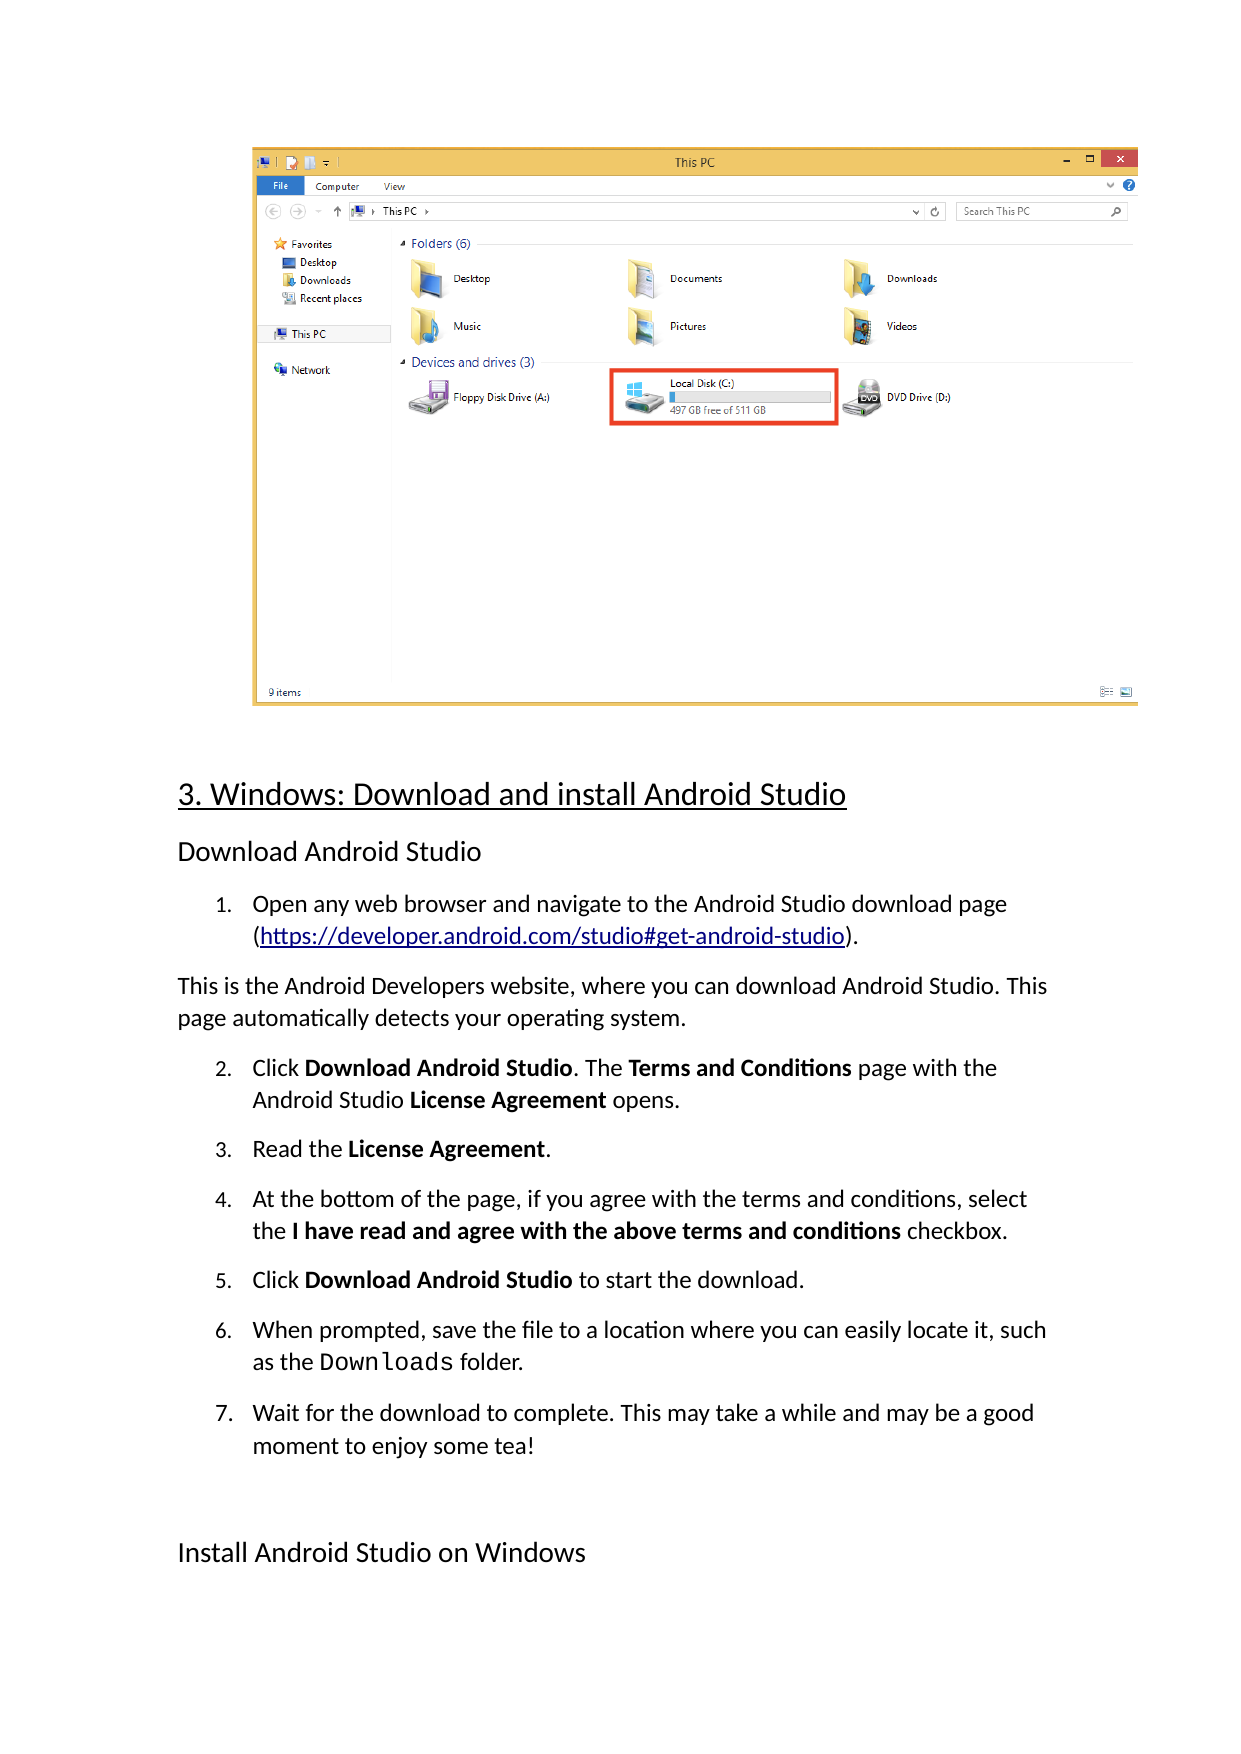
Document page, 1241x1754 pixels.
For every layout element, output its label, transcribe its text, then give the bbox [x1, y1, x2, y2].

list Click Download Android Studio to start the download. [215, 1265, 1063, 1295]
list Click Download Android Studio. The Terms and Conditions page with the Android Studio License Agreement opens. [215, 1052, 1063, 1115]
list At the bottom of the page, if you agree with the terms and conditions, select the I have read and agree with the above terms and conditions checkbox. [215, 1183, 1063, 1246]
text 3. Windows: Download and install Android Studio [177, 773, 1063, 814]
text This is the Android Developers website, where you can download Android Studio. This page automatically detects your operating system. [177, 970, 1063, 1033]
list Read the License Agreement. [215, 1133, 1063, 1164]
list Wait for the download to complete. This may take a while and may be a good moment to enjoy some tea! [215, 1397, 1063, 1460]
text Download Android Studio [177, 833, 1063, 869]
list When prompted, save the file to a location where you can easily locate it, such as the Downloads folder. [215, 1314, 1063, 1378]
text Install Android Studio on Windows [177, 1534, 1063, 1569]
list Open any web browser and navigate to the Android Studio download page (https://developer.android.com/studio#get-android-studio). [215, 888, 1063, 951]
